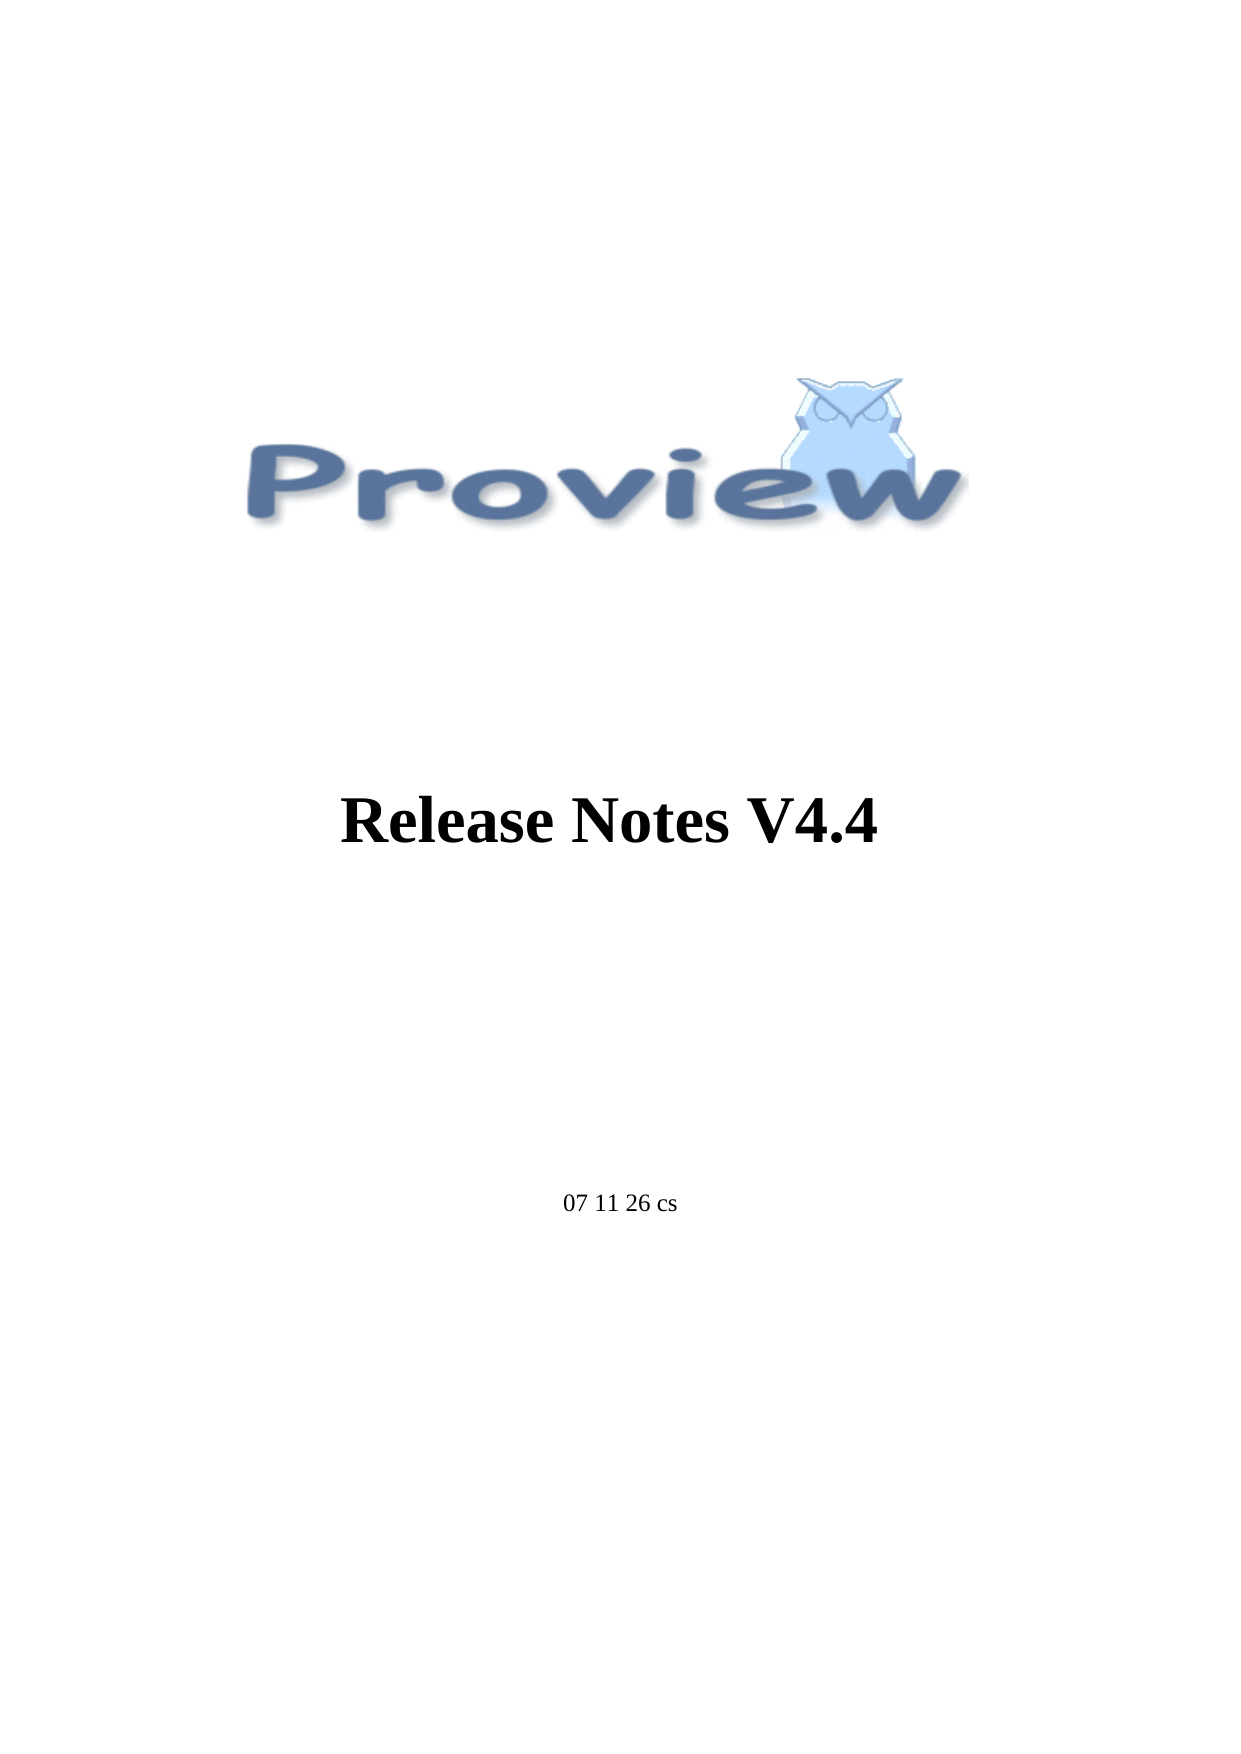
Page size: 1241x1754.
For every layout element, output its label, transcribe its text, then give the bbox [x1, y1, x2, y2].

text Release Notes V4.4 [118, 783, 1122, 857]
text 07 11 26 cs [118, 1189, 1122, 1217]
picture [229, 377, 980, 534]
